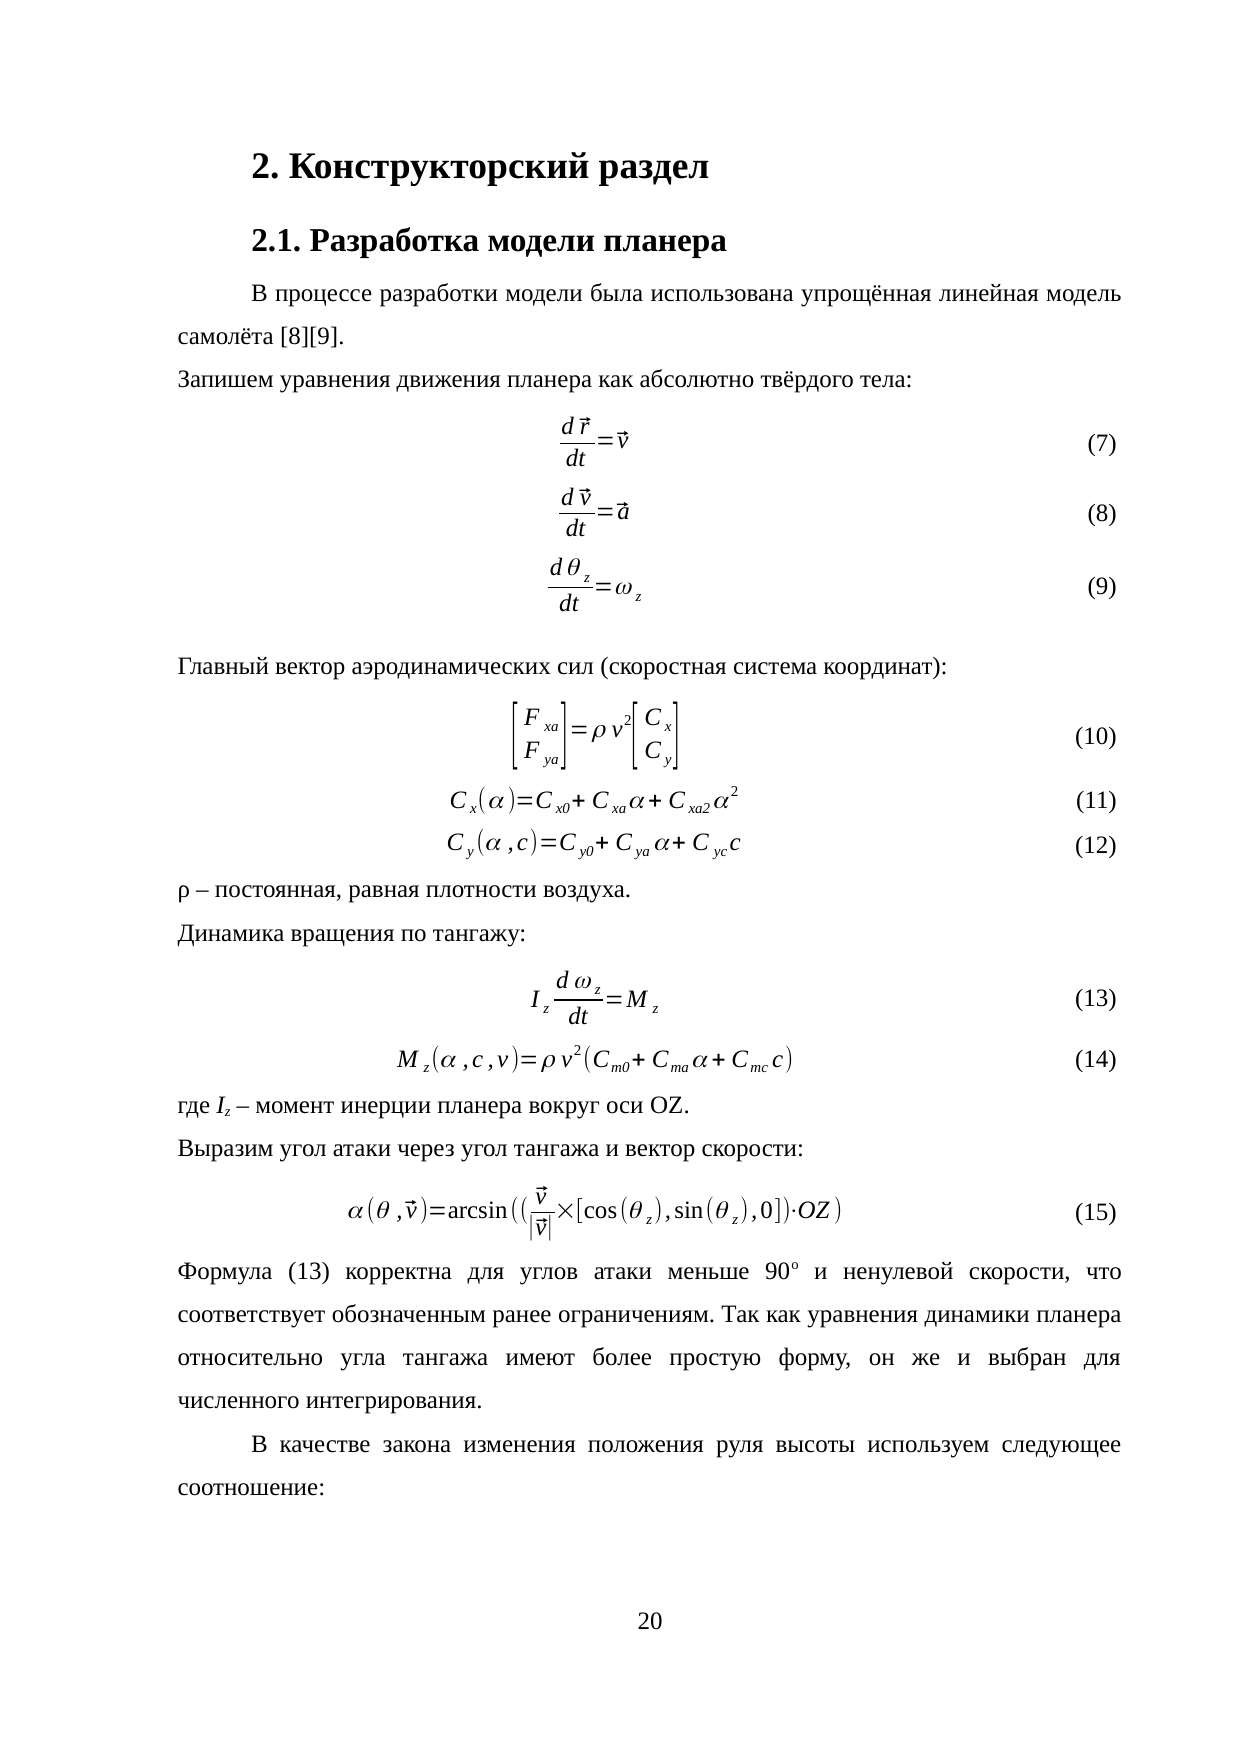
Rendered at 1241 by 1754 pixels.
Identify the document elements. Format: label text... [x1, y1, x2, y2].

text где Iz – момент инерции планера вокруг оси OZ. [177, 1090, 1122, 1119]
table_header [177, 823, 1017, 866]
table_header [177, 776, 1017, 823]
table_header (9) [1017, 548, 1122, 622]
table_header [177, 407, 1017, 478]
text Выразим угол атаки через угол тангажа и вектор скорости: [177, 1133, 1122, 1162]
table_header (11) [1017, 776, 1122, 823]
table_header (15) [1017, 1177, 1122, 1247]
subtitle 2. Конструкторский раздел [251, 143, 1122, 186]
table_header [177, 1177, 1017, 1247]
subtitle 2.1. Разработка модели планера [251, 220, 1122, 259]
table_header (10) [1017, 694, 1122, 776]
text Главный вектор аэродинамических сил (скоростная система координат): [177, 651, 1122, 680]
table_header (8) [1017, 478, 1122, 548]
table_header [177, 548, 1017, 622]
text Формула (13) корректна для углов атаки меньше 90о и ненулевой скорости, что соответствует обозначенным ранее ограничениям. Так как уравнения динамики планера относительно угла тангажа имеют более простую форму, он же и выбран для численного интегрирования. [177, 1256, 1122, 1414]
table_header (13) [1017, 961, 1122, 1035]
table_header [177, 961, 1017, 1035]
table_header (12) [1017, 823, 1122, 866]
table_header (14) [1017, 1035, 1122, 1081]
text ρ – постоянная, равная плотности воздуха. [177, 874, 1122, 903]
text Динамика вращения по тангажу: [177, 918, 1122, 946]
table_header [177, 694, 1017, 776]
table_header (7) [1017, 407, 1122, 478]
text В процессе разработки модели была использована упрощённая линейная модель самолёта [8][9]. [177, 278, 1122, 350]
text Запишем уравнения движения планера как абсолютно твёрдого тела: [177, 364, 1122, 393]
table_header [177, 478, 1017, 548]
table_header [177, 1035, 1017, 1081]
text В качестве закона изменения положения руля высоты используем следующее соотношение: [177, 1429, 1122, 1501]
